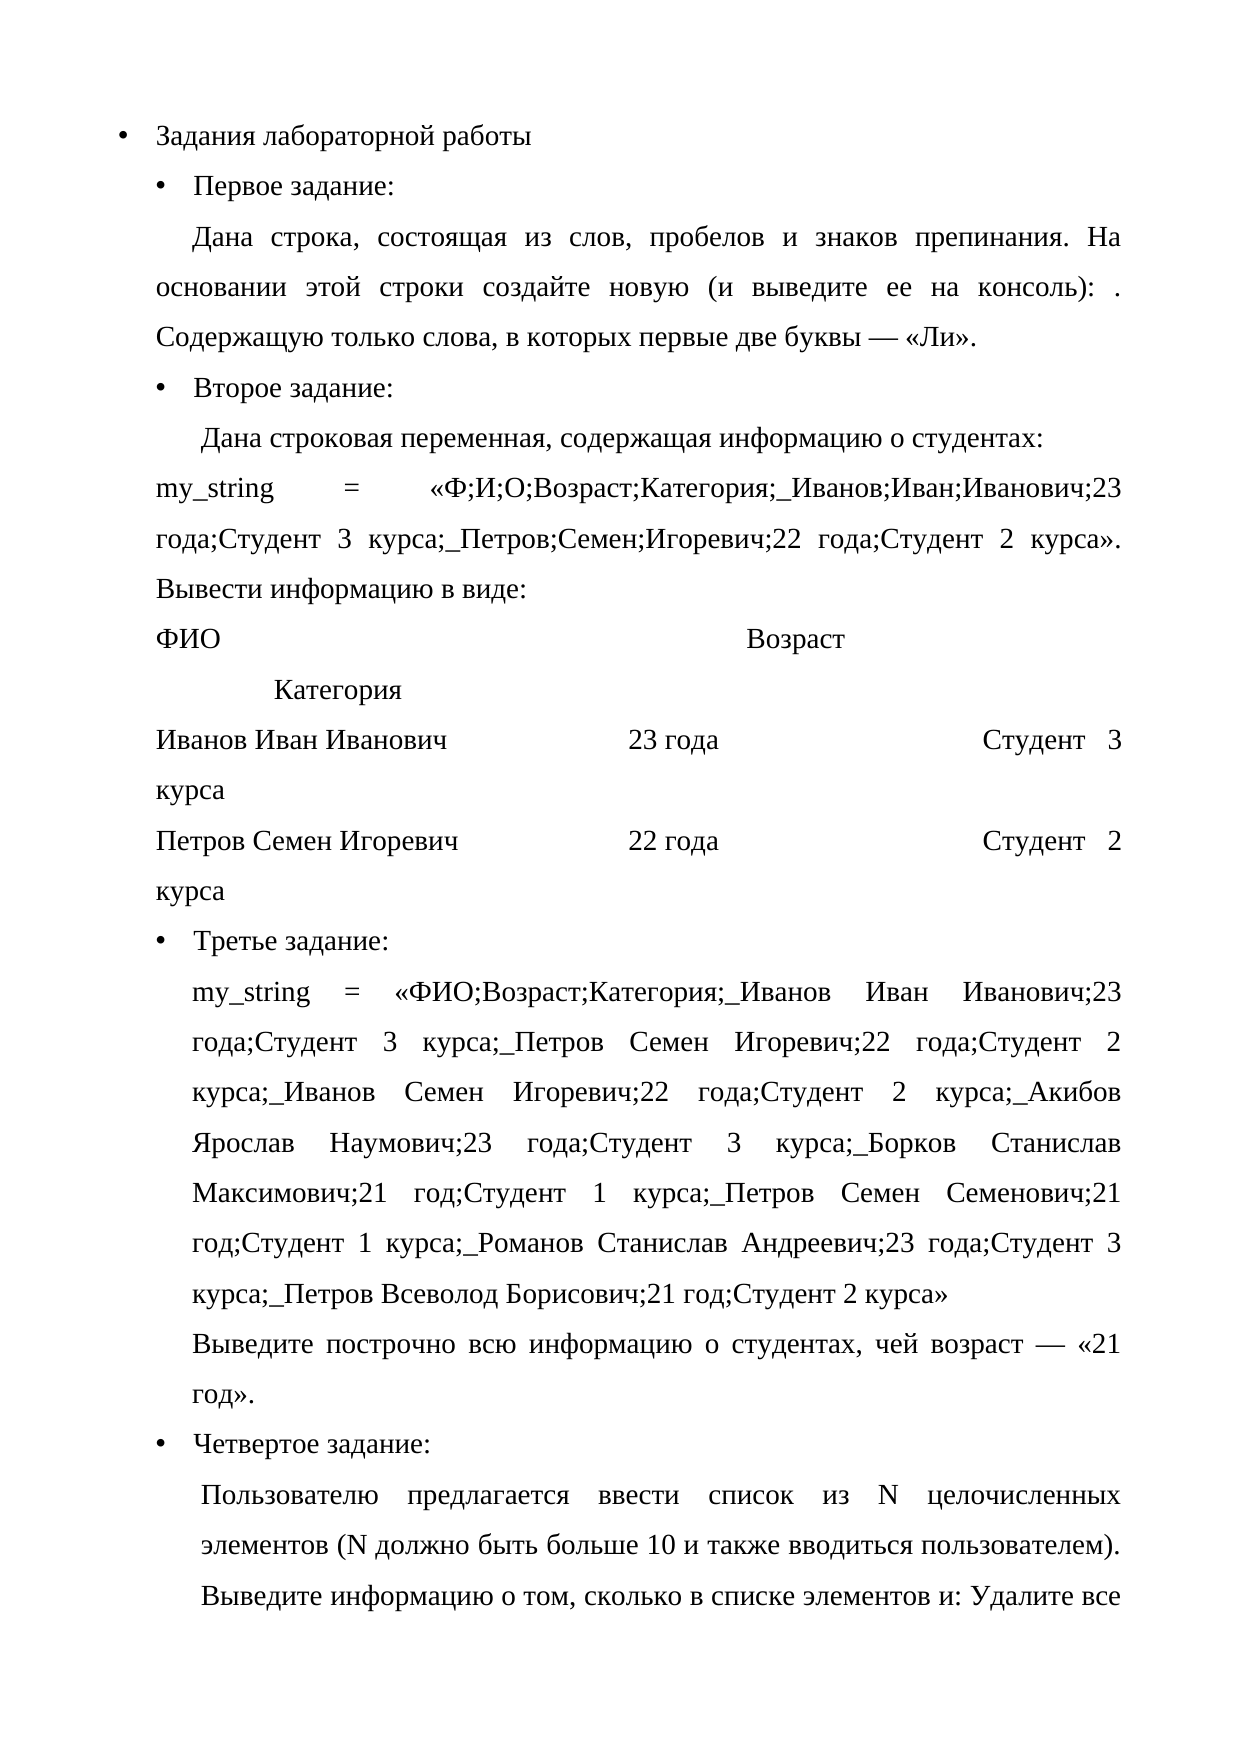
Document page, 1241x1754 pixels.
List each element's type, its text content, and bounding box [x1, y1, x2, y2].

list Второе задание: Дана строковая переменная, содержащая информацию о студентах: [156, 370, 1122, 454]
text Пользователю предлагается ввести список из N целочисленных элементов (N должно быть больше 10 и также вводиться пользователем). Выведите информацию о том, сколько в списке элементов и: Удалите все [201, 1477, 1122, 1611]
text my_string = «ФИО;Возраст;Категория;_Иванов Иван Иванович;23 года;Студент 3 курса;_Петров Семен Игоревич;22 года;Студент 2 курса;_Иванов Семен Игоревич;22 года;Студент 2 курса;_Акибов Ярослав Наумович;23 года;Студент 3 курса;_Борков Станислав Максимович;21 год;Студент 1 курса;_Петров Семен Семенович;21 год;Студент 1 курса;_Романов Станислав Андреевич;23 года;Студент 3 курса;_Петров Всеволод Борисович;21 год;Студент 2 курса» [192, 974, 1122, 1309]
text Выведите построчно всю информацию о студентах, чей возраст — «21 год». [192, 1326, 1122, 1410]
text ФИО Возраст Категория [156, 622, 1122, 705]
text Петров Семен Игоревич 22 года Студент 2 курса [156, 823, 1122, 907]
text Иванов Иван Иванович 23 года Студент 3 курса [156, 722, 1122, 806]
list Задания лабораторной работы [118, 118, 1122, 152]
list Третье задание: [156, 923, 1122, 957]
list Четвертое задание: [156, 1427, 1122, 1460]
text Дана строка, состоящая из слов, пробелов и знаков препинания. На основании этой строки создайте новую (и выведите ее на консоль): . Содержащую только слова, в которых первые две буквы — «Ли». [156, 219, 1122, 353]
list Первое задание: [156, 168, 1122, 202]
text my_string = «Ф;И;О;Возраст;Категория;_Иванов;Иван;Иванович;23 года;Студент 3 курса;_Петров;Семен;Игоревич;22 года;Студент 2 курса». Вывести информацию в виде: [156, 471, 1122, 605]
